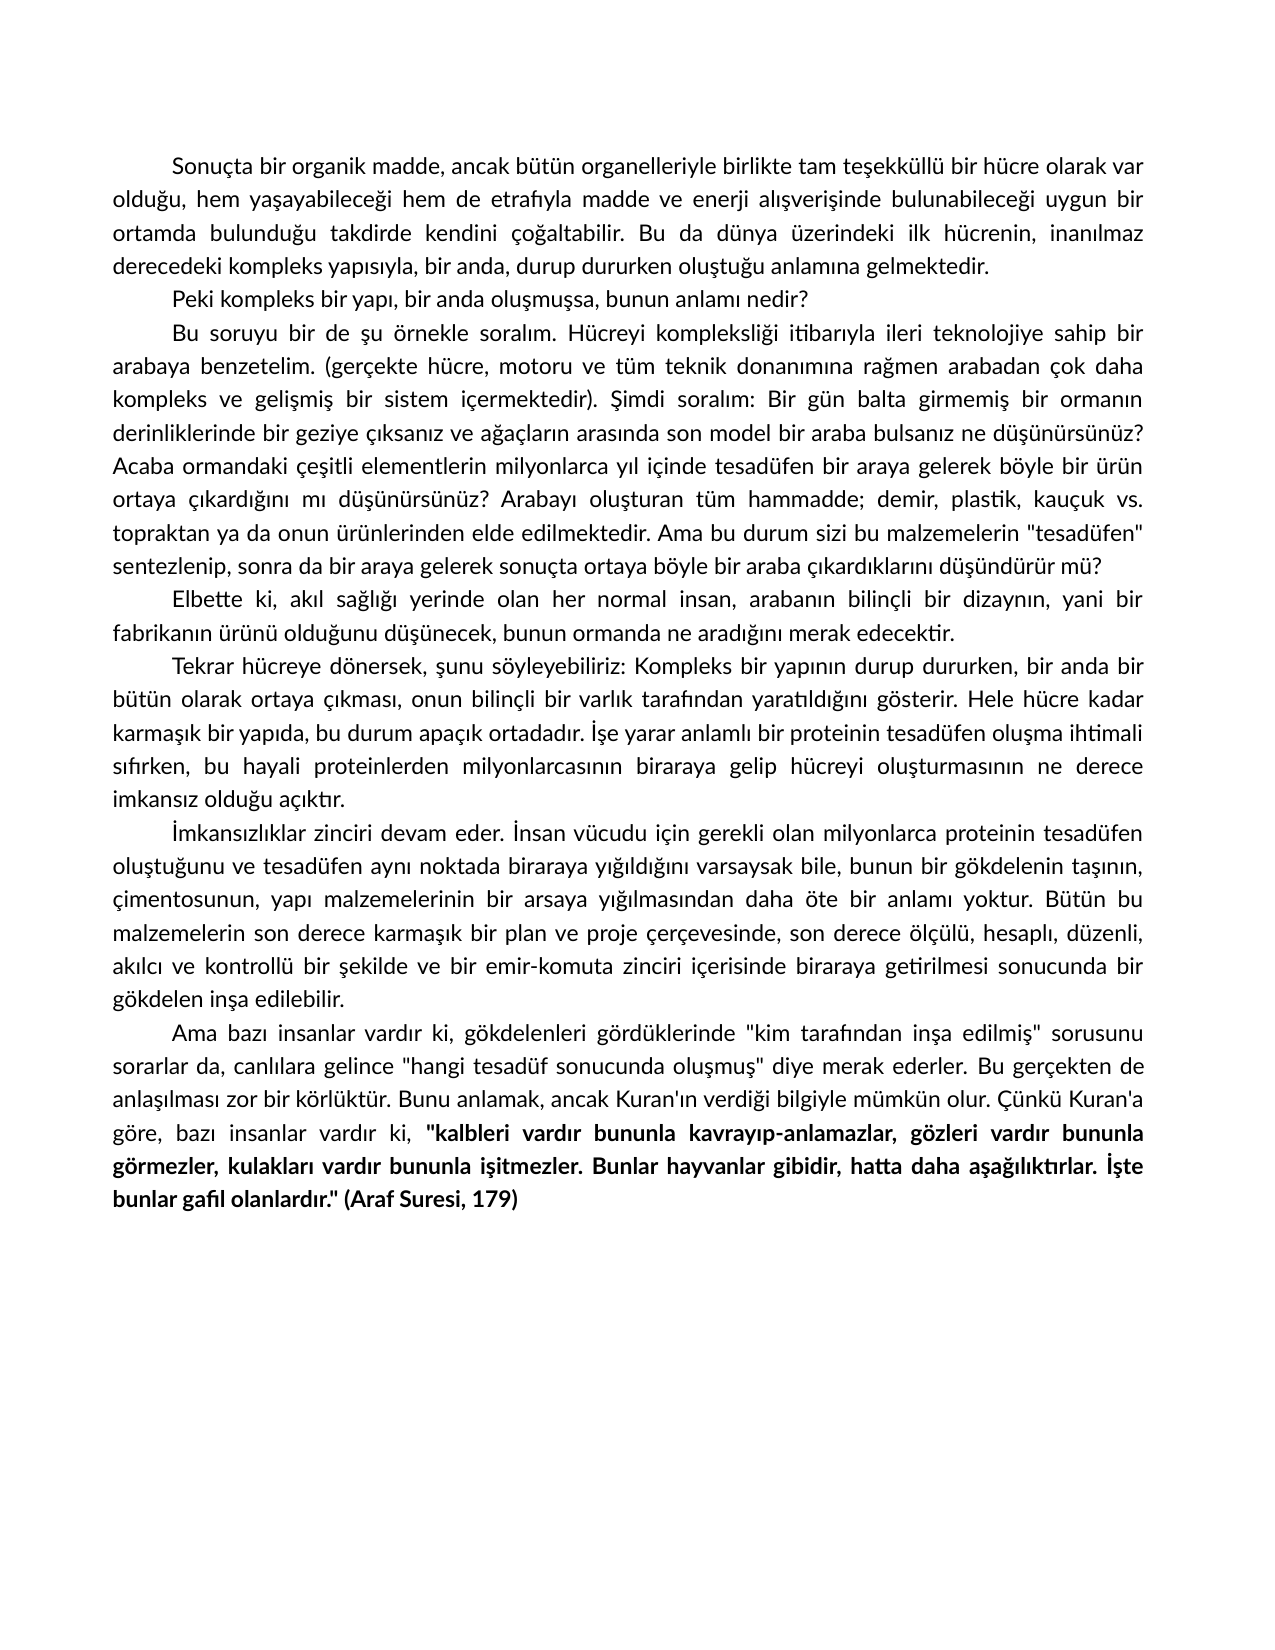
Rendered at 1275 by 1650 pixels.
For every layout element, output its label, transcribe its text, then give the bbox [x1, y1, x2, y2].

text Sonuçta bir organik madde, ancak bütün organelleriyle birlikte tam teşekküllü bir hücre olarak var olduğu, hem yaşayabileceği hem de etrafıyla madde ve enerji alışverişinde bulunabileceği uygun bir ortamda bulunduğu takdirde kendini çoğaltabilir. Bu da dünya üzerindeki ilk hücrenin, inanılmaz derecedeki kompleks yapısıyla, bir anda, durup dururken oluştuğu anlamına gelmektedir. [112, 148, 1145, 281]
text Ama bazı insanlar vardır ki, gökdelenleri gördüklerinde "kim tarafından inşa edilmiş" sorusunu sorarlar da, canlılara gelince "hangi tesadüf sonucunda oluşmuş" diye merak ederler. Bu gerçekten de anlaşılması zor bir körlüktür. Bunu anlamak, ancak Kuran'ın verdiği bilgiyle mümkün olur. Çünkü Kuran'a göre, bazı insanlar vardır ki, "kalbleri vardır bununla kavrayıp-anlamazlar, gözleri vardır bununla görmezler, kulakları vardır bununla işitmezler. Bunlar hayvanlar gibidir, hatta daha aşağılıktırlar. İşte bunlar gafil olanlardır." (Araf Suresi, 179) [112, 1014, 1145, 1214]
text İmkansızlıklar zinciri devam eder. İnsan vücudu için gerekli olan milyonlarca proteinin tesadüfen oluştuğunu ve tesadüfen aynı noktada biraraya yığıldığını varsaysak bile, bunun bir gökdelenin taşının, çimentosunun, yapı malzemelerinin bir arsaya yığılmasından daha öte bir anlamı yoktur. Bütün bu malzemelerin son derece karmaşık bir plan ve proje çerçevesinde, son derece ölçülü, hesaplı, düzenli, akılcı ve kontrollü bir şekilde ve bir emir-komuta zinciri içerisinde biraraya getirilmesi sonucunda bir gökdelen inşa edilebilir. [112, 814, 1145, 1014]
text Tekrar hücreye dönersek, şunu söyleyebiliriz: Kompleks bir yapının durup dururken, bir anda bir bütün olarak ortaya çıkması, onun bilinçli bir varlık tarafından yaratıldığını gösterir. Hele hücre kadar karmaşık bir yapıda, bu durum apaçık ortadadır. İşe yarar anlamlı bir proteinin tesadüfen oluşma ihtimali sıfırken, bu hayali proteinlerden milyonlarcasının biraraya gelip hücreyi oluşturmasının ne derece imkansız olduğu açıktır. [112, 648, 1145, 814]
text Bu soruyu bir de şu örnekle soralım. Hücreyi kompleksliği itibarıyla ileri teknolojiye sahip bir arabaya benzetelim. (gerçekte hücre, motoru ve tüm teknik donanımına rağmen arabadan çok daha kompleks ve gelişmiş bir sistem içermektedir). Şimdi soralım: Bir gün balta girmemiş bir ormanın derinliklerinde bir geziye çıksanız ve ağaçların arasında son model bir araba bulsanız ne düşünürsünüz? Acaba ormandaki çeşitli elementlerin milyonlarca yıl içinde tesadüfen bir araya gelerek böyle bir ürün ortaya çıkardığını mı düşünürsünüz? Arabayı oluşturan tüm hammadde; demir, plastik, kauçuk vs. topraktan ya da onun ürünlerinden elde edilmektedir. Ama bu durum sizi bu malzemelerin "tesadüfen" sentezlenip, sonra da bir araya gelerek sonuçta ortaya böyle bir araba çıkardıklarını düşündürür mü? [112, 314, 1145, 581]
text Peki kompleks bir yapı, bir anda oluşmuşsa, bunun anlamı nedir? [112, 281, 1145, 314]
text Elbette ki, akıl sağlığı yerinde olan her normal insan, arabanın bilinçli bir dizaynın, yani bir fabrikanın ürünü olduğunu düşünecek, bunun ormanda ne aradığını merak edecektir. [112, 581, 1145, 648]
